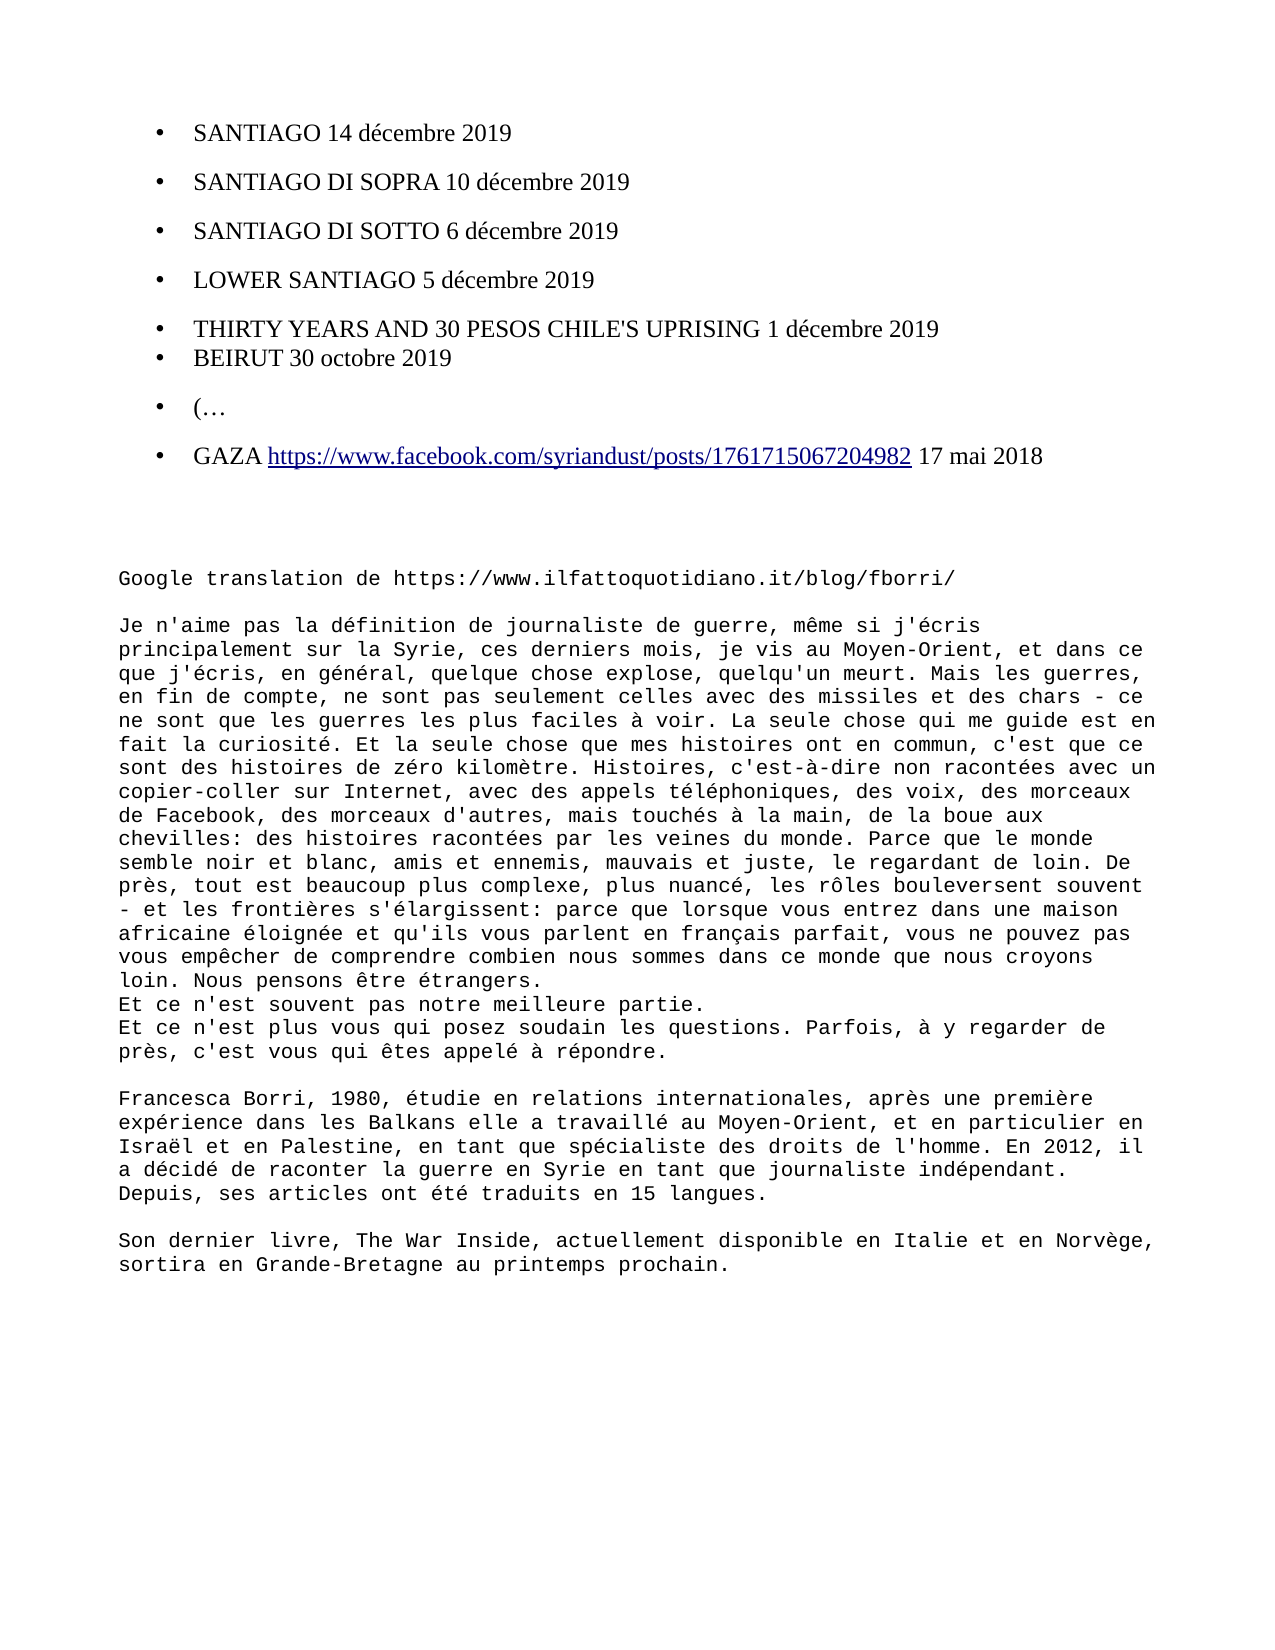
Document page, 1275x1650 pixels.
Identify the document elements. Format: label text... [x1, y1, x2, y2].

text Je n'aime pas la définition de journaliste de guerre, même si j'écris principalement sur la Syrie, ces derniers mois, je vis au Moyen-Orient, et dans ce que j'écris, en général, quelque chose explose, quelqu'un meurt. Mais les guerres, en fin de compte, ne sont pas seulement celles avec des missiles et des chars - ce ne sont que les guerres les plus faciles à voir. La seule chose qui me guide est en fait la curiosité. Et la seule chose que mes histoires ont en commun, c'est que ce sont des histoires de zéro kilomètre. Histoires, c'est-à-dire non racontées avec un copier-coller sur Internet, avec des appels téléphoniques, des voix, des morceaux de Facebook, des morceaux d'autres, mais touchés à la main, de la boue aux chevilles: des histoires racontées par les veines du monde. Parce que le monde semble noir et blanc, amis et ennemis, mauvais et juste, le regardant de loin. De près, tout est beaucoup plus complexe, plus nuancé, les rôles bouleversent souvent - et les frontières s'élargissent: parce que lorsque vous entrez dans une maison africaine éloignée et qu'ils vous parlent en français parfait, vous ne pouvez pas vous empêcher de comprendre combien nous sommes dans ce monde que nous croyons loin. Nous pensons être étrangers. [118, 615, 1157, 994]
list SANTIAGO 14 décembre 2019 [156, 118, 1157, 147]
list SANTIAGO DI SOTTO 6 décembre 2019 [156, 216, 1157, 245]
list LOWER SANTIAGO 5 décembre 2019 [156, 265, 1157, 294]
text Google translation de https://www.ilfattoquotidiano.it/blog/fborri/ [118, 568, 1157, 592]
text Et ce n'est souvent pas notre meilleure partie. [118, 994, 1157, 1017]
text Son dernier livre, The War Inside, actuellement disponible en Italie et en Norvège, sortira en Grande-Bretagne au printemps prochain. [118, 1230, 1157, 1277]
list SANTIAGO DI SOPRA 10 décembre 2019 [156, 167, 1157, 196]
list (… [156, 392, 1157, 421]
list GAZA https://www.facebook.com/syriandust/posts/1761715067204982 17 mai 2018 [156, 441, 1157, 470]
text Et ce n'est plus vous qui posez soudain les questions. Parfois, à y regarder de près, c'est vous qui êtes appelé à répondre. [118, 1017, 1157, 1065]
list THIRTY YEARS AND 30 PESOS CHILE'S UPRISING 1 décembre 2019 [156, 314, 1157, 343]
list BEIRUT 30 octobre 2019 [156, 343, 1157, 372]
text Francesca Borri, 1980, étudie en relations internationales, après une première expérience dans les Balkans elle a travaillé au Moyen-Orient, et en particulier en Israël et en Palestine, en tant que spécialiste des droits de l'homme. En 2012, il a décidé de raconter la guerre en Syrie en tant que journaliste indépendant. Depuis, ses articles ont été traduits en 15 langues. [118, 1088, 1157, 1207]
